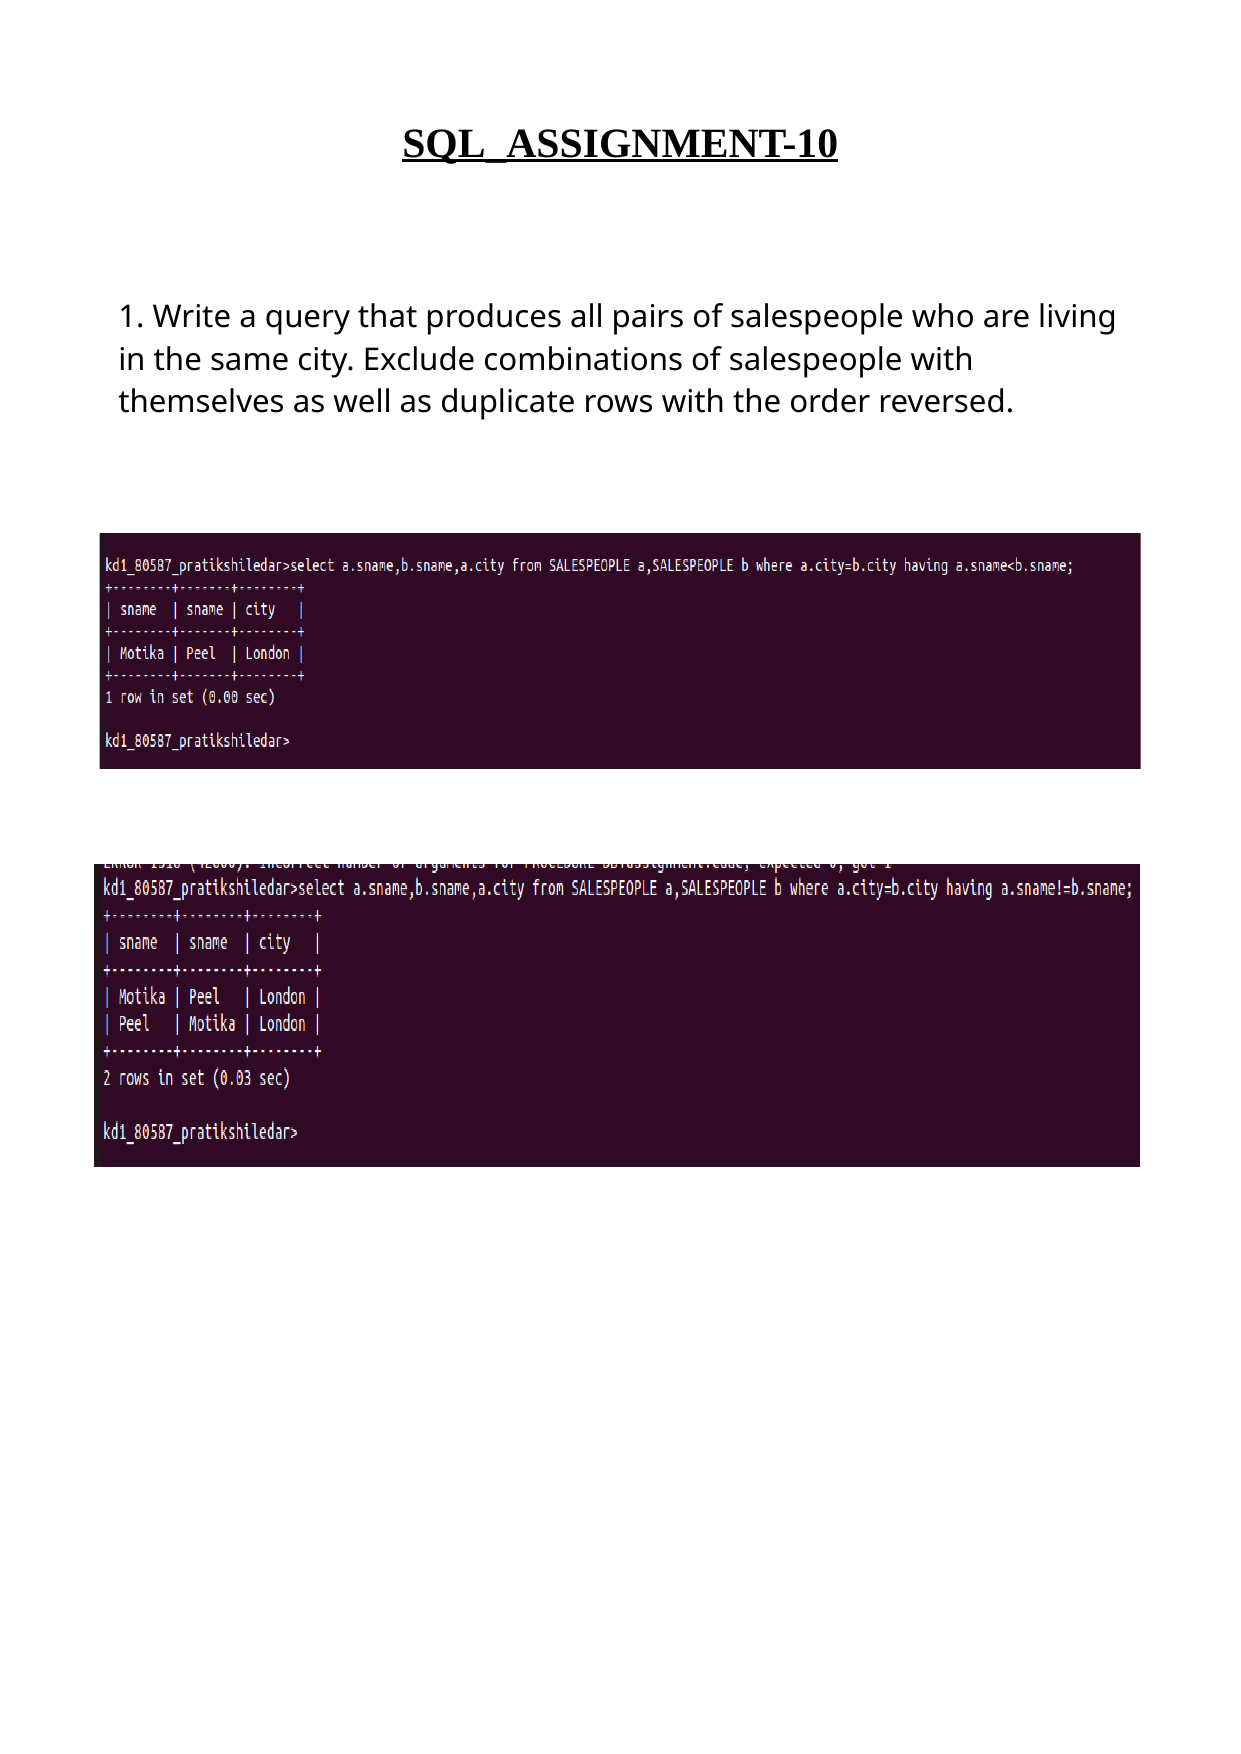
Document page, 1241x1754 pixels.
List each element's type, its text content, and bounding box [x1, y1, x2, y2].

text SQL_ASSIGNMENT-10 [118, 118, 1122, 166]
text 1. Write a query that produces all pairs of salespeople who are living in the same city. Exclude combinations of salespeople with themselves as well as duplicate rows with the order reversed. [118, 294, 1122, 422]
picture [94, 864, 1140, 1167]
picture [99, 533, 1141, 769]
